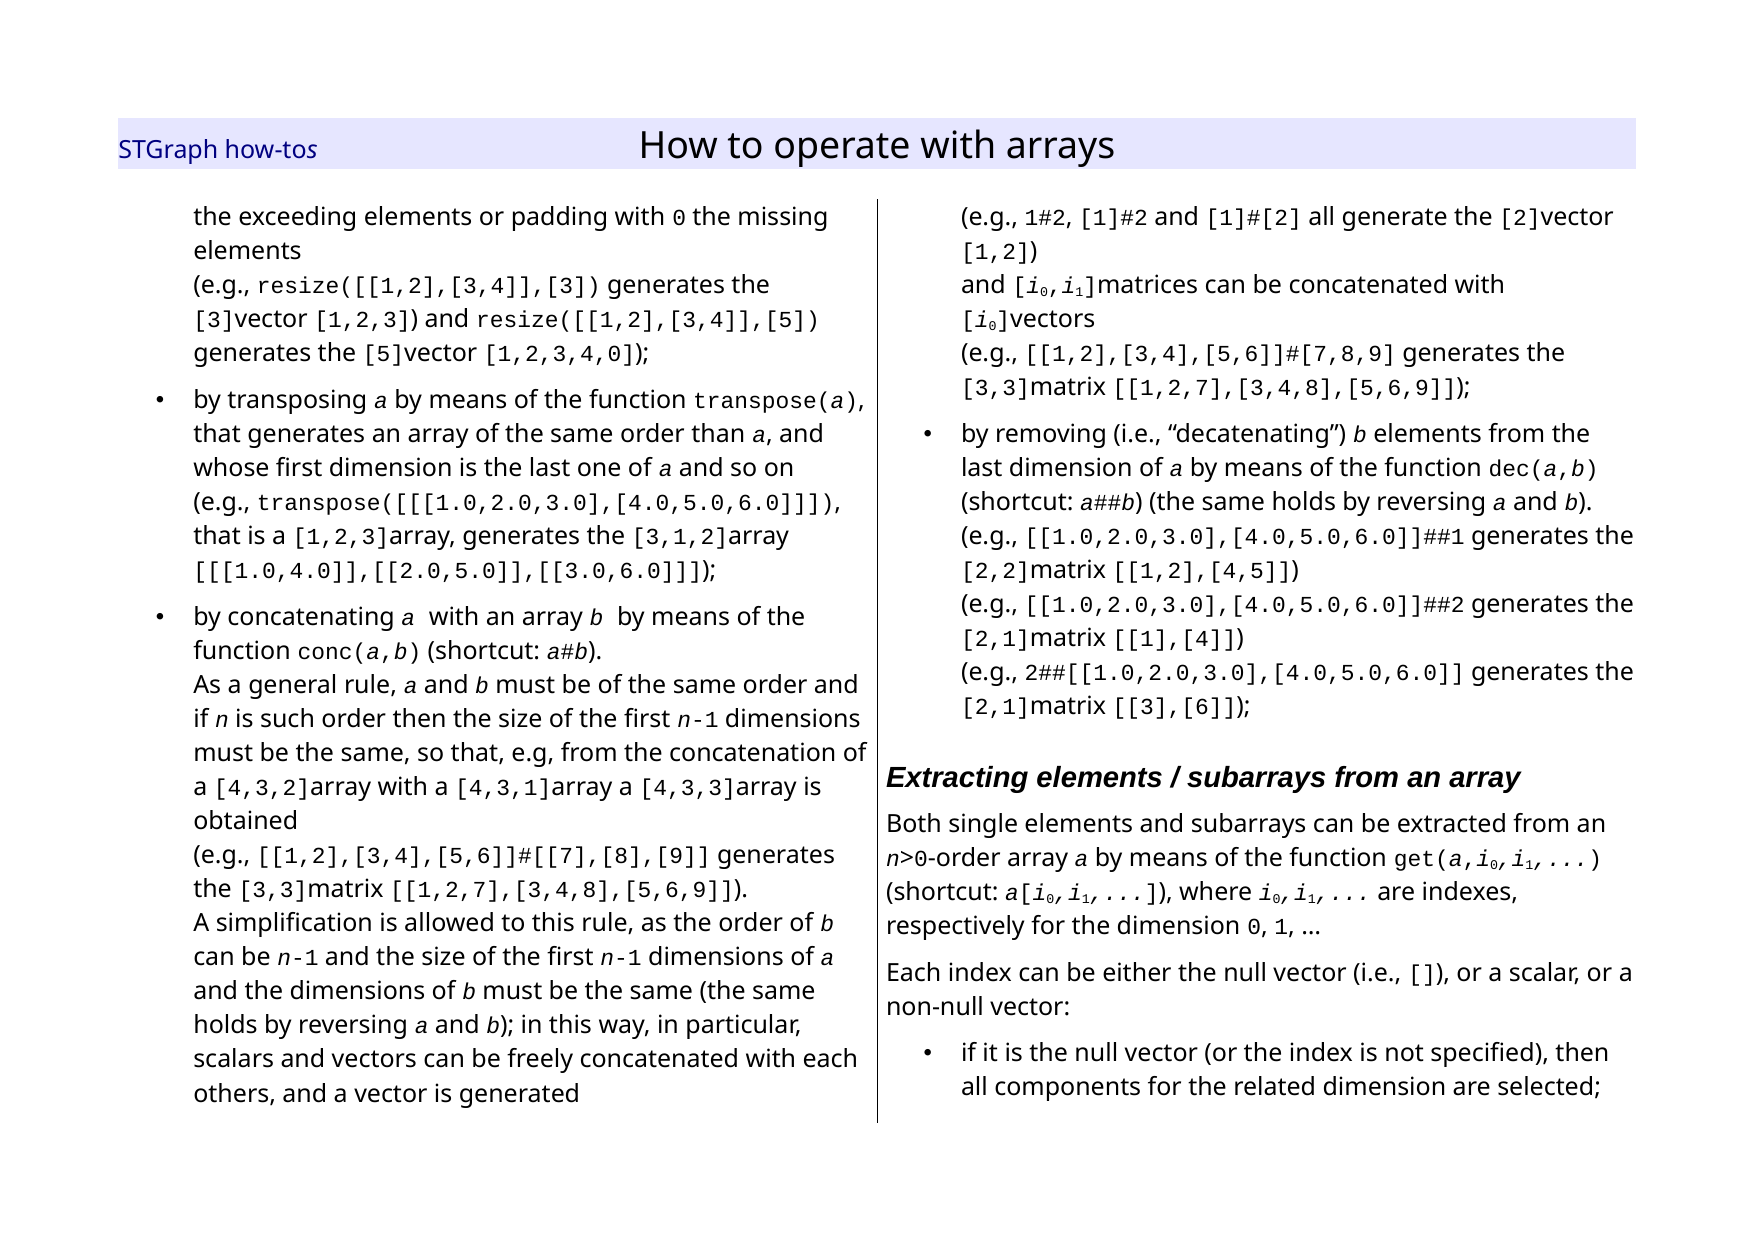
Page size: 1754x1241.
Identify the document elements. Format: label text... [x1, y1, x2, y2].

list by concatenating a with an array b by means of the function conc(a,b) (shortcut: a#b). As a general rule, a and b must be of the same order and if n is such order then the size of the first n-1 dimensions must be the same, so that, e.g, from the concatenation of a [4,3,2]array with a [4,3,1]array a [4,3,3]array is obtained (e.g., [[1,2],[3,4],[5,6]]#[[7],[8],[9]] generates the [3,3]matrix [[1,2,7],[3,4,8],[5,6,9]]). A simplification is allowed to this rule, as the order of b can be n-1 and the size of the first n-1 dimensions of a and the dimensions of b must be the same (the same holds by reversing a and b); in this way, in particular, scalars and vectors can be freely concatenated with each others, and a vector is generated [156, 598, 868, 1109]
list the exceeding elements or padding with 0 the missing elements (e.g., resize([[1,2],[3,4]],[3]) generates the [3]vector [1,2,3]) and resize([[1,2],[3,4]],[5]) generates the [5]vector [1,2,3,4,0]); [156, 199, 868, 369]
list by removing (i.e., “decatenating”) b elements from the last dimension of a by means of the function dec(a,b) (shortcut: a##b) (the same holds by reversing a and b). (e.g., [[1.0,2.0,3.0],[4.0,5.0,6.0]]##1 generates the [2,2]matrix [[1,2],[4,5]]) (e.g., [[1.0,2.0,3.0],[4.0,5.0,6.0]]##2 generates the [2,1]matrix [[1],[4]]) (e.g., 2##[[1.0,2.0,3.0],[4.0,5.0,6.0]] generates the [2,1]matrix [[3],[6]]); [923, 416, 1636, 722]
subtitle Extracting elements / subarrays from an array [886, 759, 1636, 793]
list if it is the null vector (or the index is not specified), then all components for the related dimension are selected; [923, 1035, 1636, 1103]
text Both single elements and subarrays can be extracted from an n>0-order array a by means of the function get(a,i0,i1,...) (shortcut: a[i0,i1,...]), where i0,i1,... are indexes, respectively for the dimension 0, 1, … [886, 806, 1636, 942]
text Each index can be either the null vector (i.e., []), or a scalar, or a non-null vector: [886, 954, 1636, 1022]
list (e.g., 1#2, [1]#2 and [1]#[2] all generate the [2]vector [1,2]) and [i0,i1]matrices can be concatenated with [i0]vectors (e.g., [[1,2],[3,4],[5,6]]#[7,8,9] generates the [3,3]matrix [[1,2,7],[3,4,8],[5,6,9]]); [923, 199, 1636, 403]
list by transposing a by means of the function transpose(a), that generates an array of the same order than a, and whose first dimension is the last one of a and so on (e.g., transpose([[[1.0,2.0,3.0],[4.0,5.0,6.0]]]), that is a [1,2,3]array, generates the [3,1,2]array [[[1.0,4.0]],[[2.0,5.0]],[[3.0,6.0]]]); [156, 381, 868, 586]
